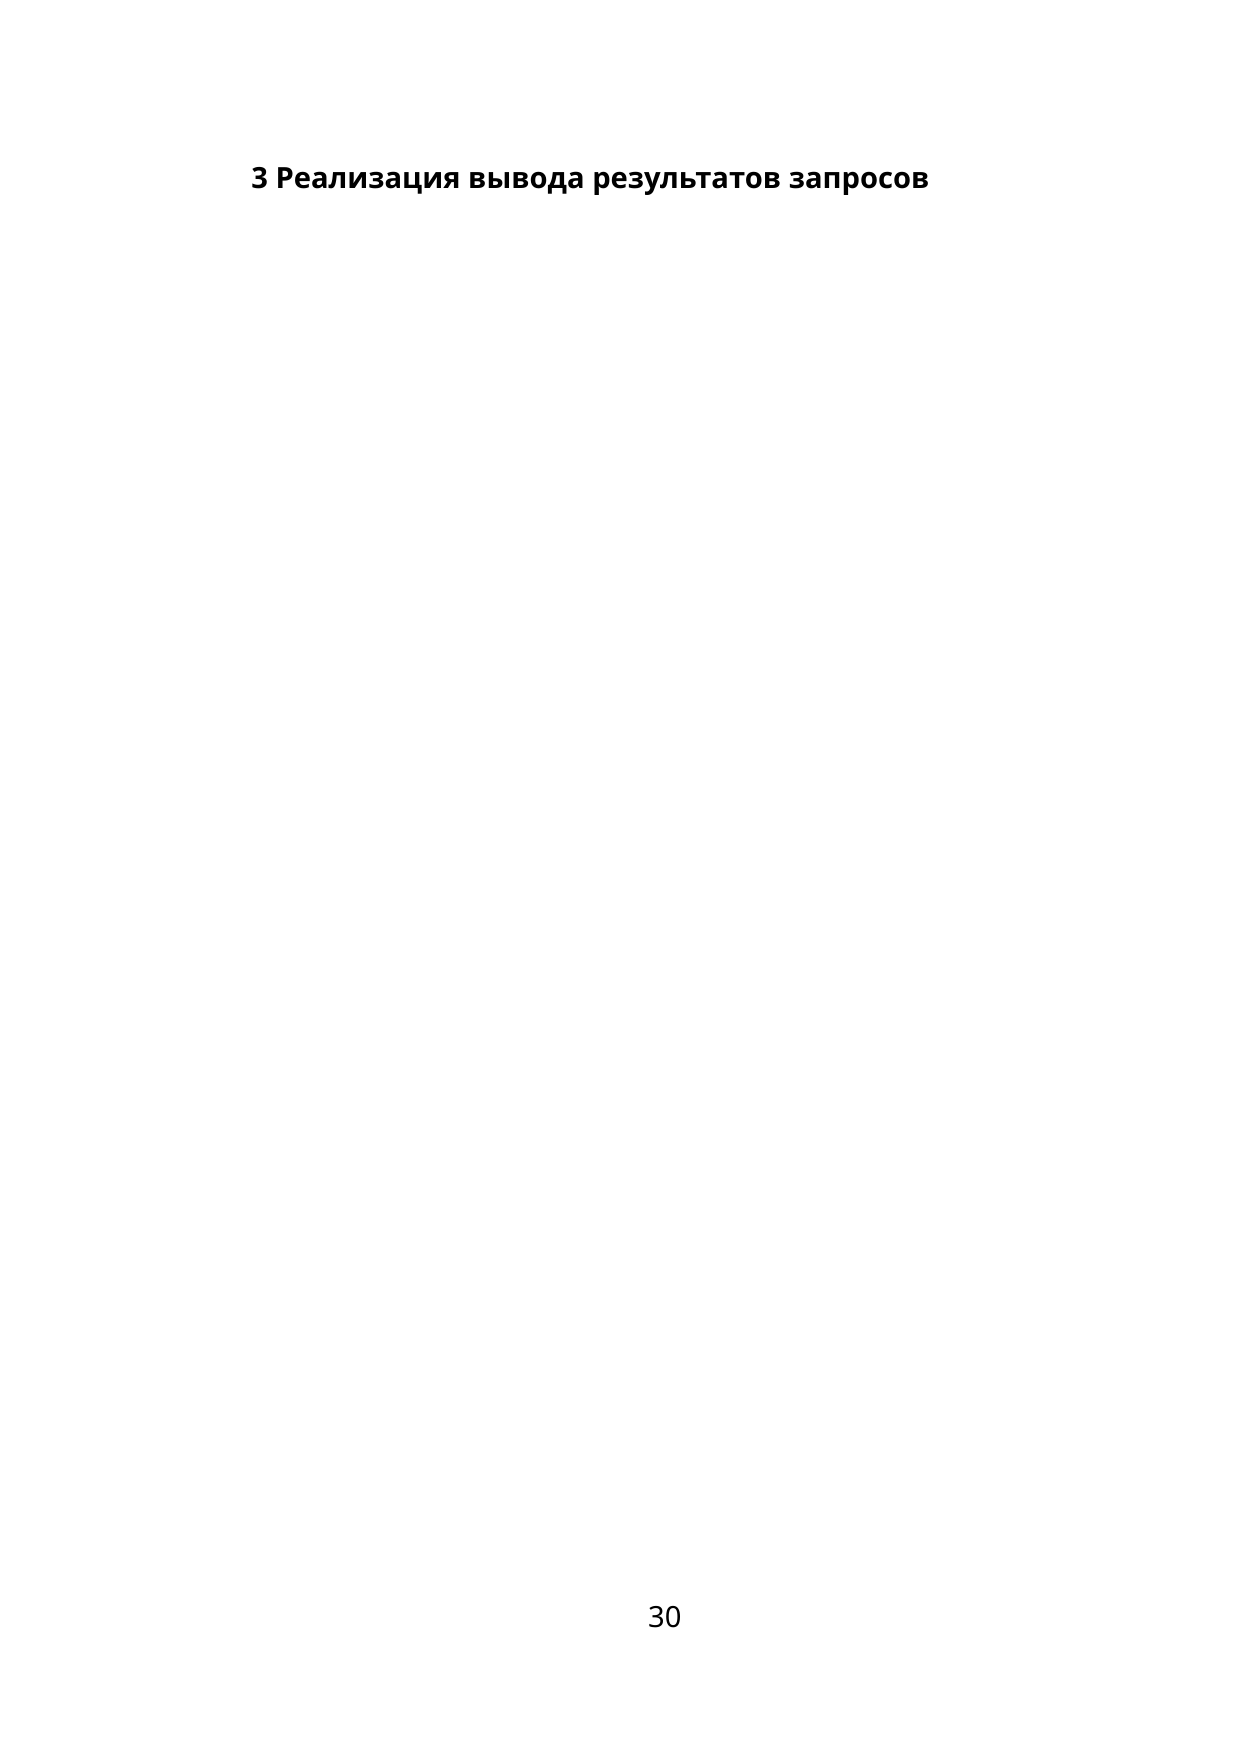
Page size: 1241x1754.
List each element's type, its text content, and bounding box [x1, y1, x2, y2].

list Реализация вывода результатов запросов [177, 158, 1152, 197]
